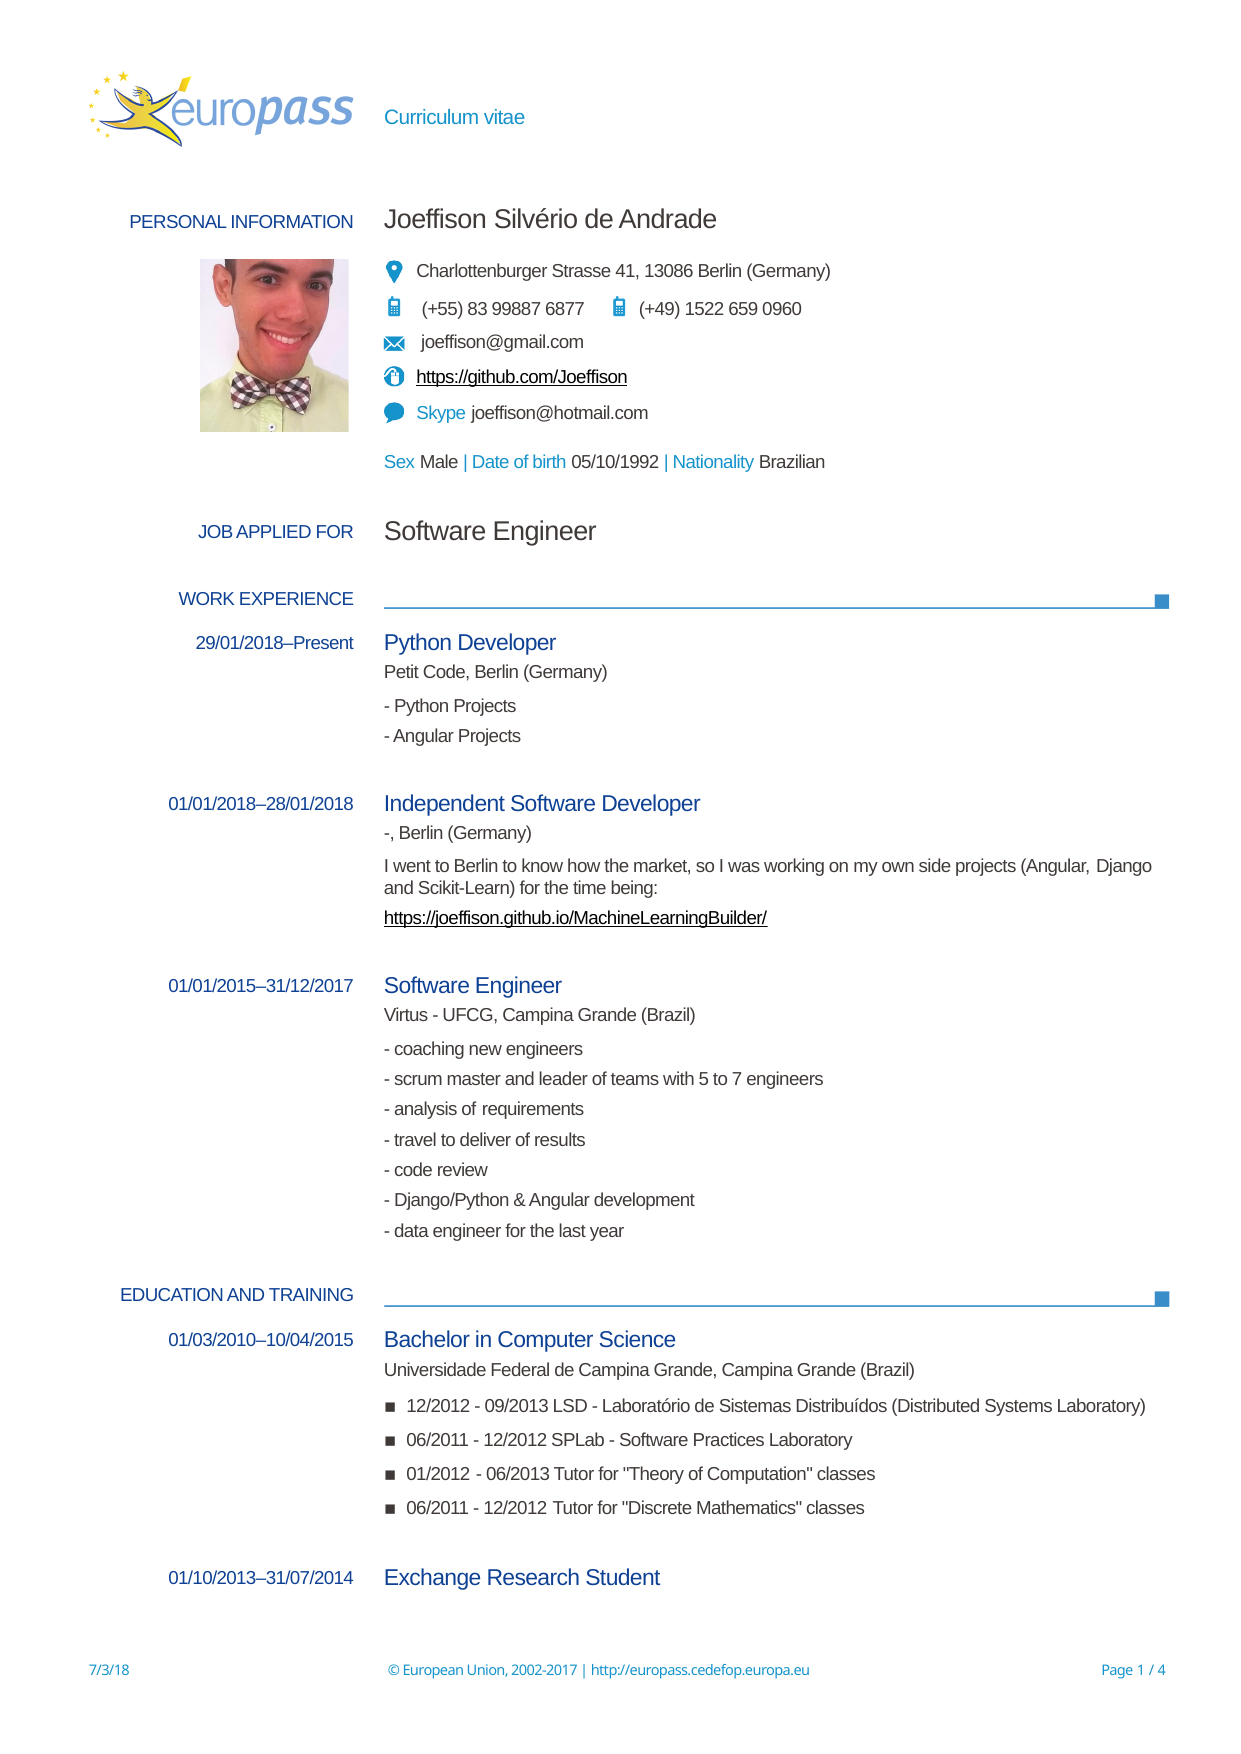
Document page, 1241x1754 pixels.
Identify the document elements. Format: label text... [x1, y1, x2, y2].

table_header [384, 1284, 1169, 1291]
picture [383, 401, 405, 424]
table_cell - coaching new engineers - scrum master and leader of teams with 5 to 7 engineers - analysis of requirements - travel to deliver of results - code review - Django/Python & Angular development - data engineer for the last year [384, 1035, 1169, 1247]
table_cell I went to Berlin to know how the market, so I was working on my own side projects (Angular, Django and Scikit-Learn) for the time being: https://joeffison.github.io/MachineLearningBuilder/ [384, 852, 1169, 934]
picture [383, 259, 405, 284]
table_header [384, 588, 1169, 594]
table_header 01/01/2015–31/12/2017 [89, 972, 384, 1247]
table_header JOB APPLIED FOR [89, 515, 384, 551]
table_header Software Engineer [384, 972, 1169, 998]
table_header 01/10/2013–31/07/2014 [89, 1564, 384, 1590]
table_header Bachelor in Computer Science [384, 1326, 1033, 1353]
table_header Python Developer [384, 629, 1169, 655]
picture [383, 366, 405, 387]
table_cell Skype joeffison@hotmail.com [384, 401, 1169, 437]
table_cell Charlottenburger Strasse 41, 13086 Berlin (Germany) [405, 260, 1169, 283]
table_header Independent Software Developer [384, 790, 1169, 816]
table_header 01/03/2010–10/04/2015 [89, 1326, 384, 1526]
table_cell Universidade Federal de Campina Grande, Campina Grande (Brazil) [384, 1353, 1169, 1389]
table_header 01/01/2018–28/01/2018 [89, 790, 384, 934]
table_cell (+55) 83 99887 6877 (+49) 1522 659 0960 [384, 295, 1169, 331]
table_cell [384, 284, 1169, 295]
table_header EDUCATION AND TRAINING [89, 1284, 384, 1306]
table_header [1034, 1326, 1169, 1353]
table_cell -, Berlin (Germany) [384, 816, 1169, 852]
table_cell joeffison@gmail.com [384, 331, 1169, 366]
table_header PERSONAL INFORMATION [89, 201, 384, 236]
table_cell [89, 236, 1169, 260]
picture [383, 330, 405, 355]
table_cell - Python Projects - Angular Projects [384, 691, 1169, 752]
table_cell Virtus - UFCG, Campina Grande (Brazil) [384, 998, 1169, 1035]
picture [384, 1291, 1170, 1307]
table_cell [89, 260, 384, 478]
table_header Exchange Research Student [384, 1564, 1033, 1590]
picture [88, 70, 354, 147]
picture [383, 594, 1170, 609]
table_cell Sex Male | Date of birth 05/10/1992 | Nationality Brazilian [384, 437, 1169, 478]
picture [608, 295, 630, 317]
table_header [1034, 1564, 1169, 1590]
table_header 29/01/2018–Present [89, 629, 384, 752]
table_cell https://github.com/Joeffison [384, 366, 1169, 401]
table_header Software Engineer [384, 515, 1169, 551]
table_cell Petit Code, Berlin (Germany) [384, 655, 1169, 691]
table_cell 12/2012 - 09/2013 LSD - Laboratório de Sistemas Distribuídos (Distributed Systems Laboratory) 06/2011 - 12/2012 SPLab - Software Practices Laboratory 01/2012 - 06/2013 Tutor for "Theory of Computation" classes 06/2011 - 12/2012 Tutor for "Discrete Mathematics" classes [384, 1389, 1169, 1526]
table_header Joeffison Silvério de Andrade [384, 201, 1169, 236]
picture [383, 295, 405, 317]
table_header WORK EXPERIENCE [89, 588, 384, 609]
